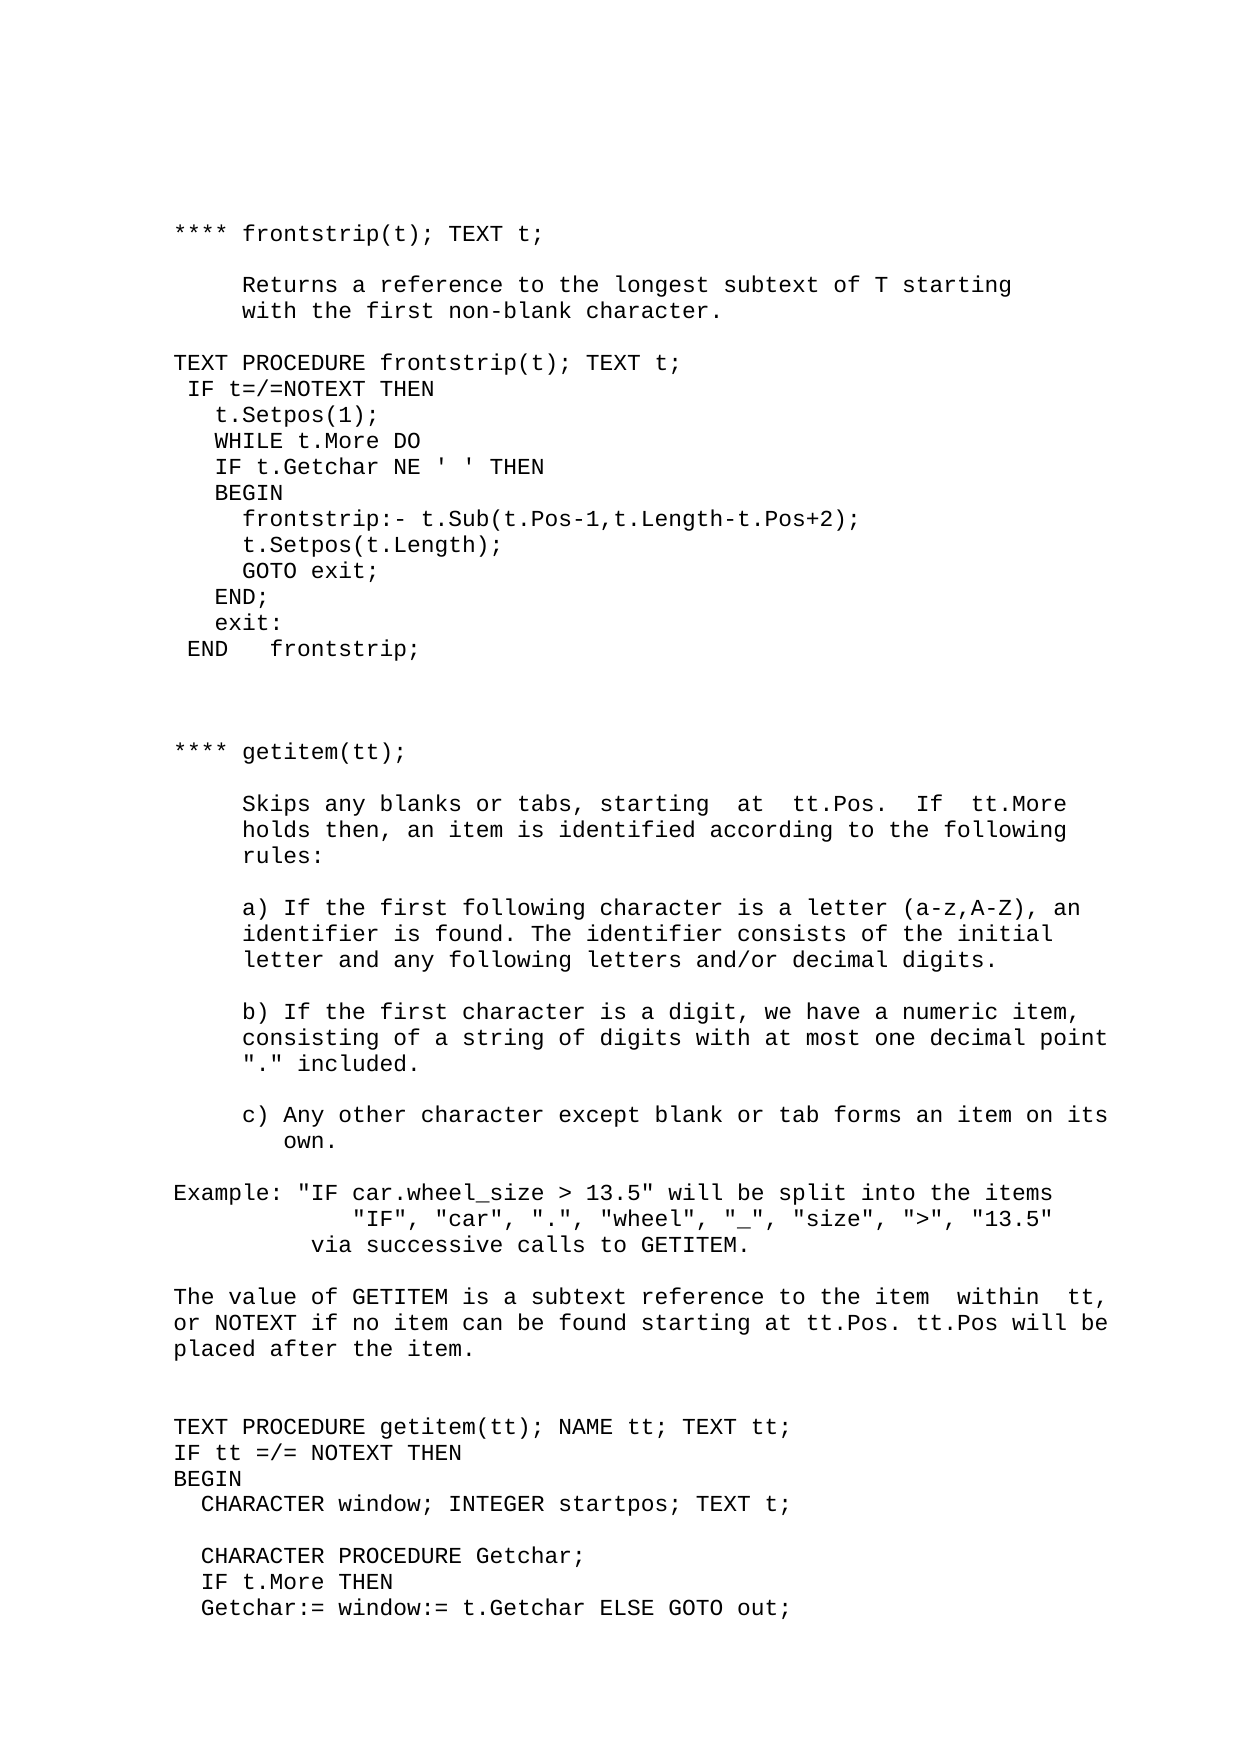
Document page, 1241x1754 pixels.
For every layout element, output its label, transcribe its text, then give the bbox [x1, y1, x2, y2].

text BEGIN [118, 1467, 1122, 1493]
text via successive calls to GETITEM. [118, 1233, 1122, 1259]
text identifier is found. The identifier consists of the initial [118, 922, 1122, 948]
text placed after the item. [118, 1337, 1122, 1363]
text TEXT PROCEDURE getitem(tt); NAME tt; TEXT tt; [118, 1415, 1122, 1441]
text END; [118, 585, 1122, 611]
text TEXT PROCEDURE frontstrip(t); TEXT t; [118, 352, 1122, 377]
text CHARACTER window; INTEGER startpos; TEXT t; [118, 1493, 1122, 1519]
text c) Any other character except blank or tab forms an item on its [118, 1104, 1122, 1130]
text holds then, an item is identified according to the following [118, 818, 1122, 844]
text IF t=/=NOTEXT THEN [118, 377, 1122, 403]
text letter and any following letters and/or decimal digits. [118, 948, 1122, 974]
text Skips any blanks or tabs, starting at tt.Pos. If tt.More [118, 792, 1122, 818]
text END frontstrip; [118, 637, 1122, 663]
text IF t.Getchar NE ' ' THEN [118, 455, 1122, 481]
text consisting of a string of digits with at most one decimal point [118, 1026, 1122, 1052]
text or NOTEXT if no item can be found starting at tt.Pos. tt.Pos will be [118, 1311, 1122, 1337]
text The value of GETITEM is a subtext reference to the item within tt, [118, 1285, 1122, 1311]
text rules: [118, 844, 1122, 870]
text BEGIN [118, 481, 1122, 507]
text t.Setpos(1); [118, 403, 1122, 429]
text t.Setpos(t.Length); [118, 533, 1122, 559]
text Example: "IF car.wheel_size > 13.5" will be split into the items [118, 1182, 1122, 1207]
text WHILE t.More DO [118, 429, 1122, 455]
text IF t.More THEN [118, 1571, 1122, 1597]
text "IF", "car", ".", "wheel", "_", "size", ">", "13.5" [118, 1207, 1122, 1233]
text CHARACTER PROCEDURE Getchar; [118, 1545, 1122, 1571]
text own. [118, 1130, 1122, 1156]
text IF tt =/= NOTEXT THEN [118, 1441, 1122, 1467]
text Getchar:= window:= t.Getchar ELSE GOTO out; [118, 1597, 1122, 1622]
text b) If the first character is a digit, we have a numeric item, [118, 1000, 1122, 1026]
text GOTO exit; [118, 559, 1122, 585]
text exit: [118, 611, 1122, 637]
text with the first non-blank character. [118, 300, 1122, 326]
text Returns a reference to the longest subtext of T starting [118, 274, 1122, 300]
text "." included. [118, 1052, 1122, 1078]
text **** getitem(tt); [118, 741, 1122, 767]
text a) If the first following character is a letter (a-z,A-Z), an [118, 896, 1122, 922]
text **** frontstrip(t); TEXT t; [118, 222, 1122, 248]
text frontstrip:- t.Sub(t.Pos-1,t.Length-t.Pos+2); [118, 507, 1122, 533]
